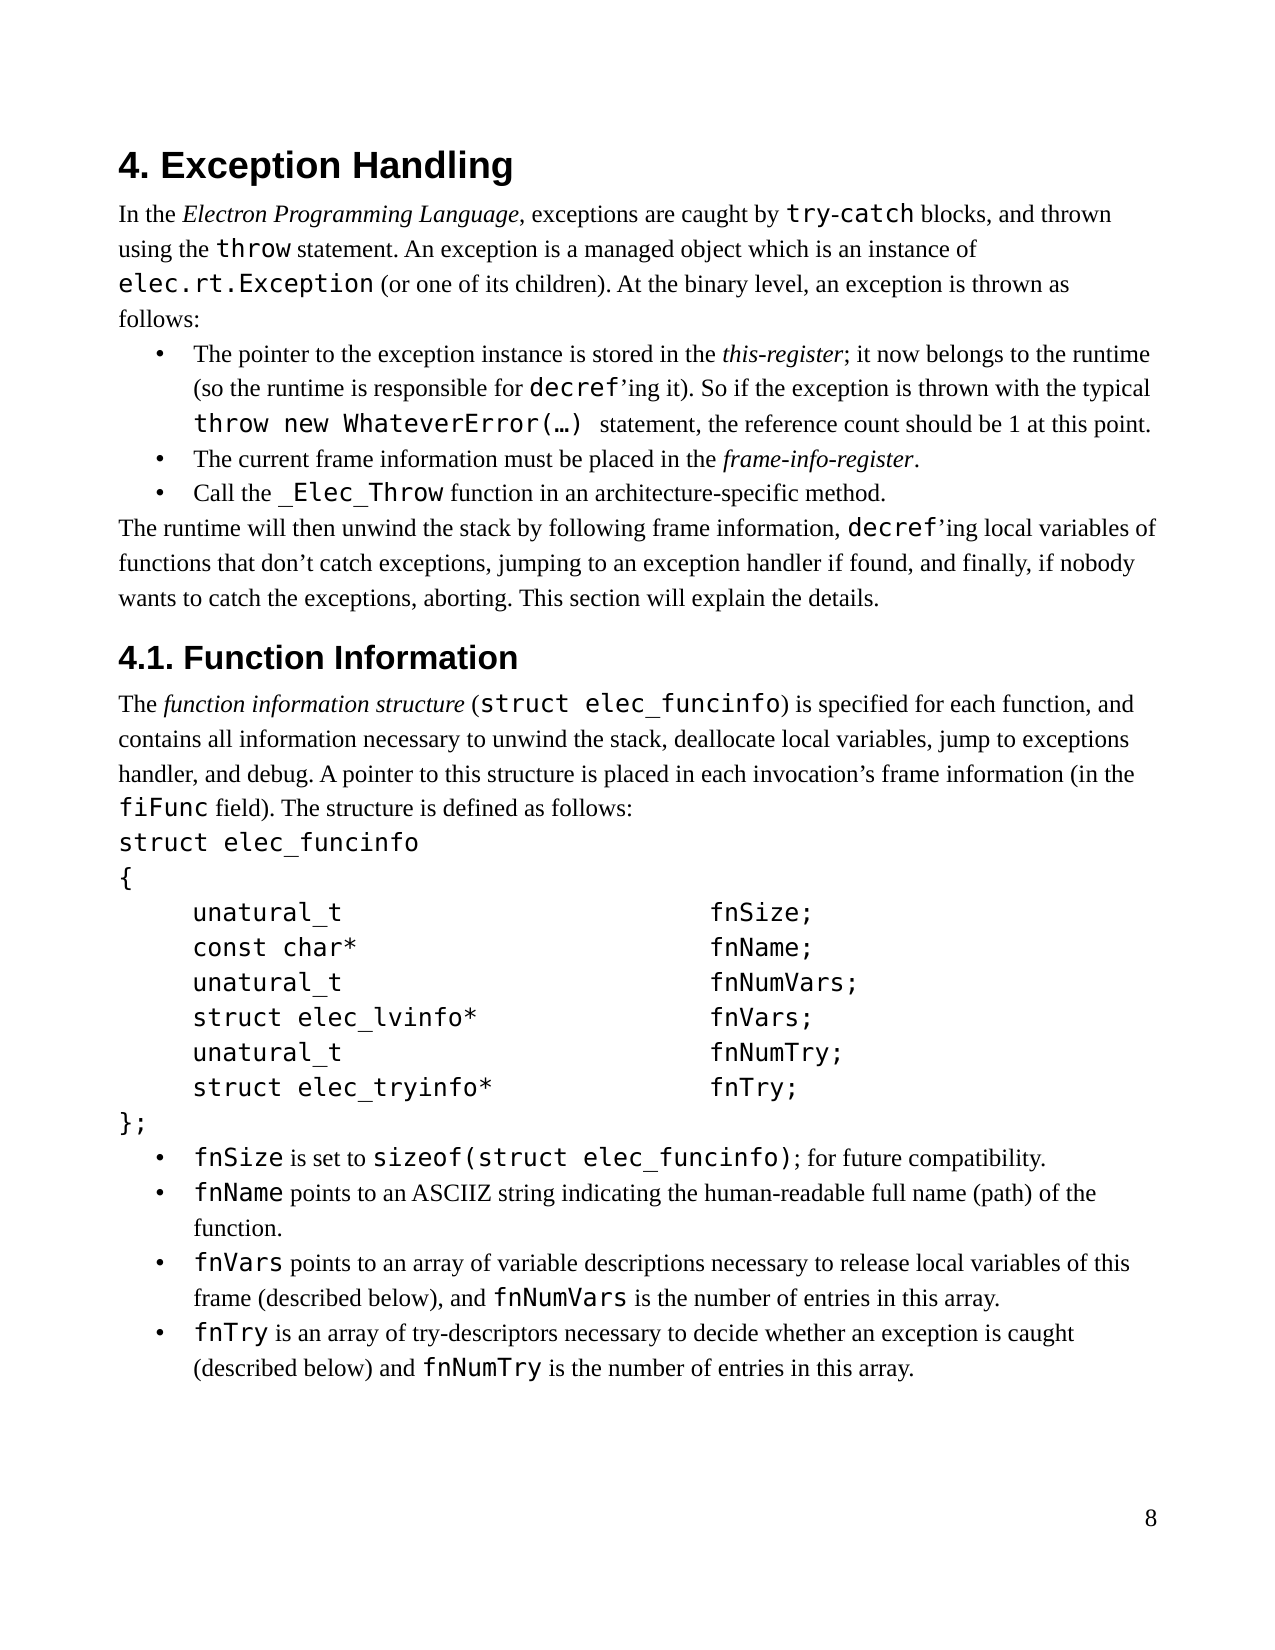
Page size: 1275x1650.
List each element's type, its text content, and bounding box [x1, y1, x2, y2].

subtitle 4.1. Function Information [118, 638, 1157, 677]
text In the Electron Programming Language, exceptions are caught by try-catch blocks, and thrown using the throw statement. An exception is a managed object which is an instance of elec.rt.Exception (or one of its children). At the binary level, an exception is thrown as follows: [118, 199, 1157, 333]
list fnName points to an ASCIIZ string indicating the human-readable full name (path) of the function. [156, 1178, 1157, 1242]
text unatural_t fnNumVars; [118, 968, 1157, 998]
list fnVars points to an array of variable descriptions necessary to release local variables of this frame (described below), and fnNumVars is the number of entries in this array. [156, 1248, 1157, 1312]
text struct elec_funcinfo [118, 828, 1157, 858]
list The pointer to the exception instance is stored in the this-register; it now belongs to the runtime (so the runtime is responsible for decref’ing it). So if the exception is thrown with the typical throw new WhateverError(…) statement, the reference count should be 1 at this point. [156, 339, 1157, 438]
text unatural_t fnSize; [118, 898, 1157, 928]
subtitle 4. Exception Handling [118, 143, 1157, 187]
text { [118, 863, 1157, 893]
list fnTry is an array of try-descriptors necessary to decide whether an exception is caught (described below) and fnNumTry is the number of entries in this array. [156, 1318, 1157, 1383]
text The runtime will then unwind the stack by following frame information, decref’ing local variables of functions that don’t catch exceptions, jumping to an exception handler if found, and finally, if nobody wants to catch the exceptions, aborting. This section will explain the details. [118, 513, 1157, 612]
text }; [118, 1108, 1157, 1138]
text struct elec_tryinfo* fnTry; [118, 1073, 1157, 1103]
text unatural_t fnNumTry; [118, 1038, 1157, 1068]
list The current frame information must be placed in the frame-info-register. [156, 444, 1157, 472]
text struct elec_lvinfo* fnVars; [118, 1003, 1157, 1033]
text const char* fnName; [118, 933, 1157, 963]
text The function information structure (struct elec_funcinfo) is specified for each function, and contains all information necessary to unwind the stack, deallocate local variables, jump to exceptions handler, and debug. A pointer to this structure is placed in each invocation’s frame information (in the fiFunc field). The structure is defined as follows: [118, 689, 1157, 823]
list Call the _Elec_Throw function in an architecture-specific method. [156, 478, 1157, 507]
list fnSize is set to sizeof(struct elec_funcinfo); for future compatibility. [156, 1143, 1157, 1173]
